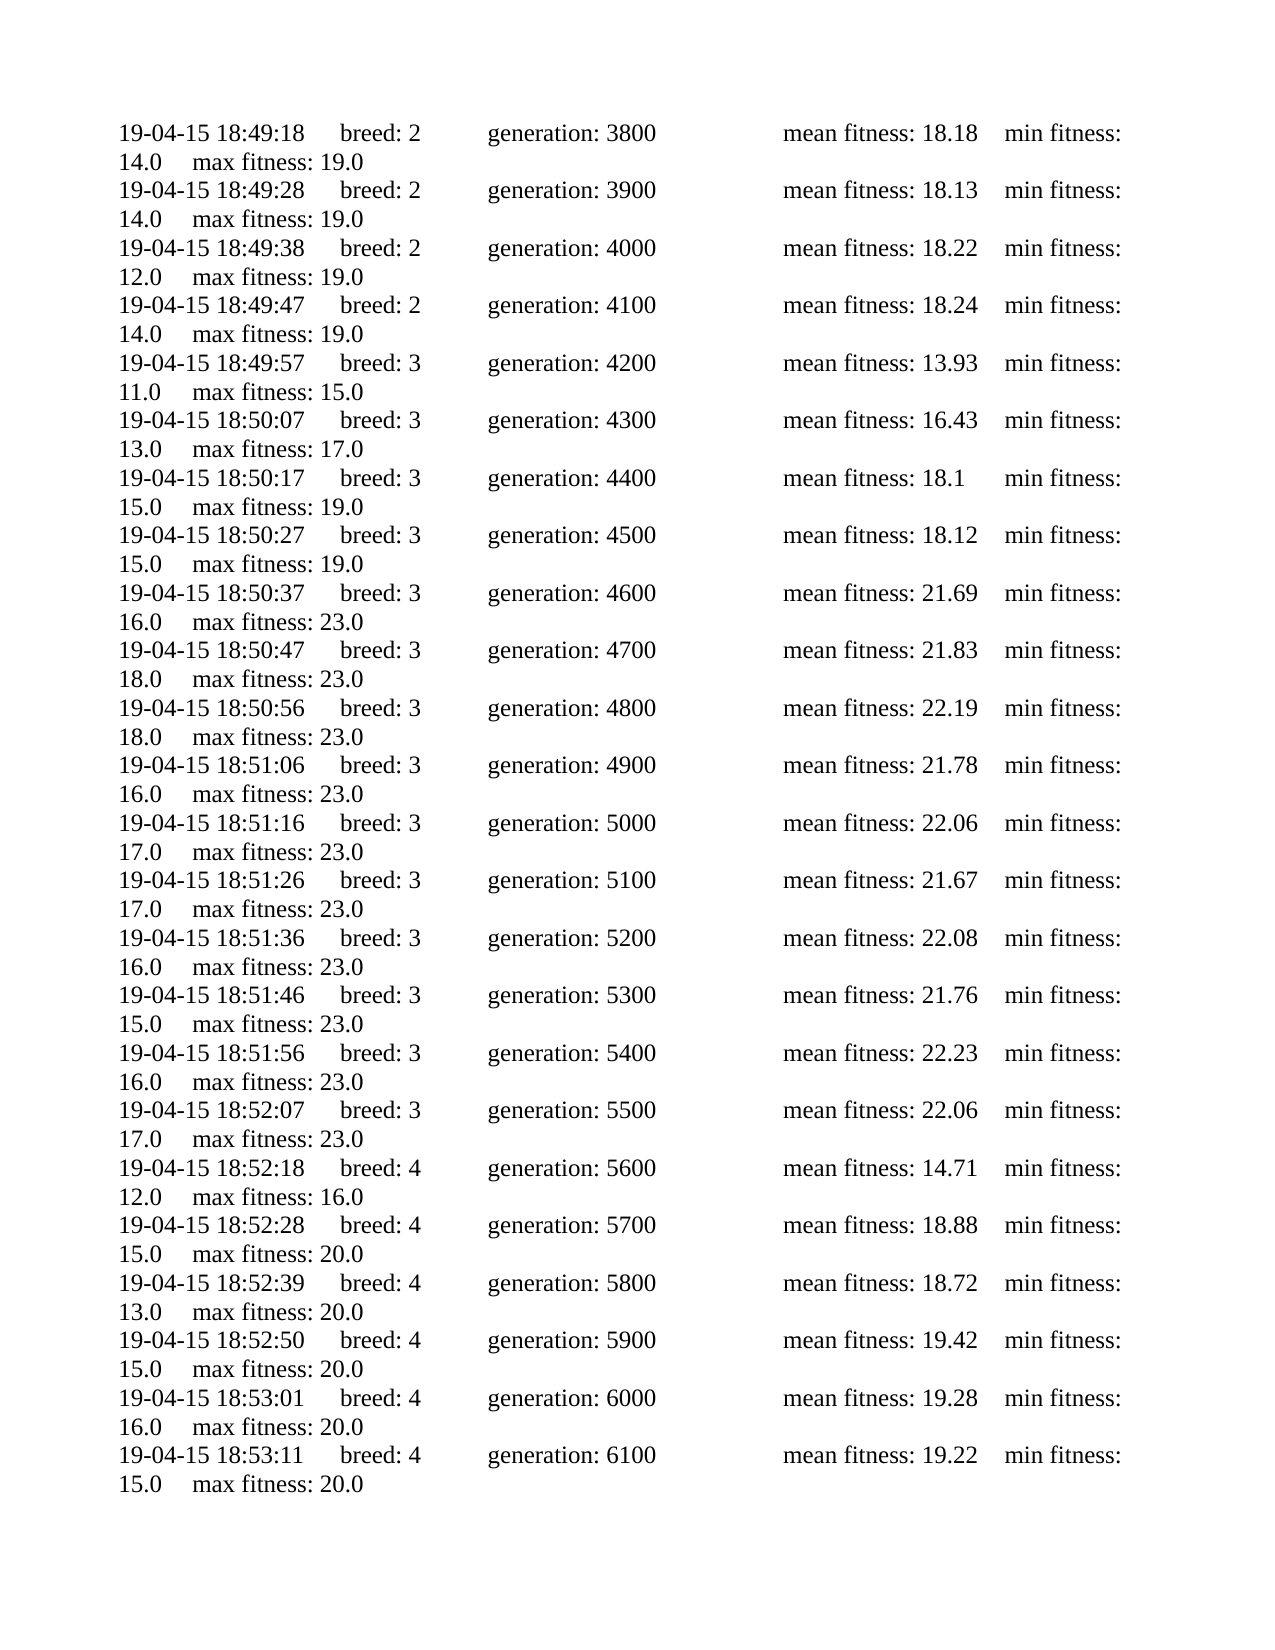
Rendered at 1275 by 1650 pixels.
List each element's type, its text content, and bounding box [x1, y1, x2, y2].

text 19-04-15 18:51:16 breed: 3 generation: 5000 mean fitness: 22.06 min fitness: 17.0 max fitness: 23.0 [118, 808, 1157, 866]
text 19-04-15 18:49:18 breed: 2 generation: 3800 mean fitness: 18.18 min fitness: 14.0 max fitness: 19.0 [118, 118, 1157, 176]
text 19-04-15 18:52:39 breed: 4 generation: 5800 mean fitness: 18.72 min fitness: 13.0 max fitness: 20.0 [118, 1268, 1157, 1326]
text 19-04-15 18:51:06 breed: 3 generation: 4900 mean fitness: 21.78 min fitness: 16.0 max fitness: 23.0 [118, 751, 1157, 808]
text 19-04-15 18:50:27 breed: 3 generation: 4500 mean fitness: 18.12 min fitness: 15.0 max fitness: 19.0 [118, 521, 1157, 578]
text 19-04-15 18:53:01 breed: 4 generation: 6000 mean fitness: 19.28 min fitness: 16.0 max fitness: 20.0 [118, 1383, 1157, 1441]
text 19-04-15 18:49:57 breed: 3 generation: 4200 mean fitness: 13.93 min fitness: 11.0 max fitness: 15.0 [118, 348, 1157, 406]
text 19-04-15 18:52:50 breed: 4 generation: 5900 mean fitness: 19.42 min fitness: 15.0 max fitness: 20.0 [118, 1326, 1157, 1383]
text 19-04-15 18:52:07 breed: 3 generation: 5500 mean fitness: 22.06 min fitness: 17.0 max fitness: 23.0 [118, 1096, 1157, 1153]
text 19-04-15 18:50:37 breed: 3 generation: 4600 mean fitness: 21.69 min fitness: 16.0 max fitness: 23.0 [118, 578, 1157, 636]
text 19-04-15 18:53:11 breed: 4 generation: 6100 mean fitness: 19.22 min fitness: 15.0 max fitness: 20.0 [118, 1441, 1157, 1498]
text 19-04-15 18:51:46 breed: 3 generation: 5300 mean fitness: 21.76 min fitness: 15.0 max fitness: 23.0 [118, 981, 1157, 1038]
text 19-04-15 18:50:47 breed: 3 generation: 4700 mean fitness: 21.83 min fitness: 18.0 max fitness: 23.0 [118, 636, 1157, 693]
text 19-04-15 18:51:26 breed: 3 generation: 5100 mean fitness: 21.67 min fitness: 17.0 max fitness: 23.0 [118, 866, 1157, 923]
text 19-04-15 18:52:28 breed: 4 generation: 5700 mean fitness: 18.88 min fitness: 15.0 max fitness: 20.0 [118, 1211, 1157, 1268]
text 19-04-15 18:50:17 breed: 3 generation: 4400 mean fitness: 18.1 min fitness: 15.0 max fitness: 19.0 [118, 463, 1157, 521]
text 19-04-15 18:51:36 breed: 3 generation: 5200 mean fitness: 22.08 min fitness: 16.0 max fitness: 23.0 [118, 923, 1157, 981]
text 19-04-15 18:50:07 breed: 3 generation: 4300 mean fitness: 16.43 min fitness: 13.0 max fitness: 17.0 [118, 406, 1157, 463]
text 19-04-15 18:49:28 breed: 2 generation: 3900 mean fitness: 18.13 min fitness: 14.0 max fitness: 19.0 [118, 176, 1157, 233]
text 19-04-15 18:49:38 breed: 2 generation: 4000 mean fitness: 18.22 min fitness: 12.0 max fitness: 19.0 [118, 233, 1157, 291]
text 19-04-15 18:51:56 breed: 3 generation: 5400 mean fitness: 22.23 min fitness: 16.0 max fitness: 23.0 [118, 1038, 1157, 1096]
text 19-04-15 18:52:18 breed: 4 generation: 5600 mean fitness: 14.71 min fitness: 12.0 max fitness: 16.0 [118, 1153, 1157, 1211]
text 19-04-15 18:50:56 breed: 3 generation: 4800 mean fitness: 22.19 min fitness: 18.0 max fitness: 23.0 [118, 693, 1157, 751]
text 19-04-15 18:49:47 breed: 2 generation: 4100 mean fitness: 18.24 min fitness: 14.0 max fitness: 19.0 [118, 291, 1157, 348]
